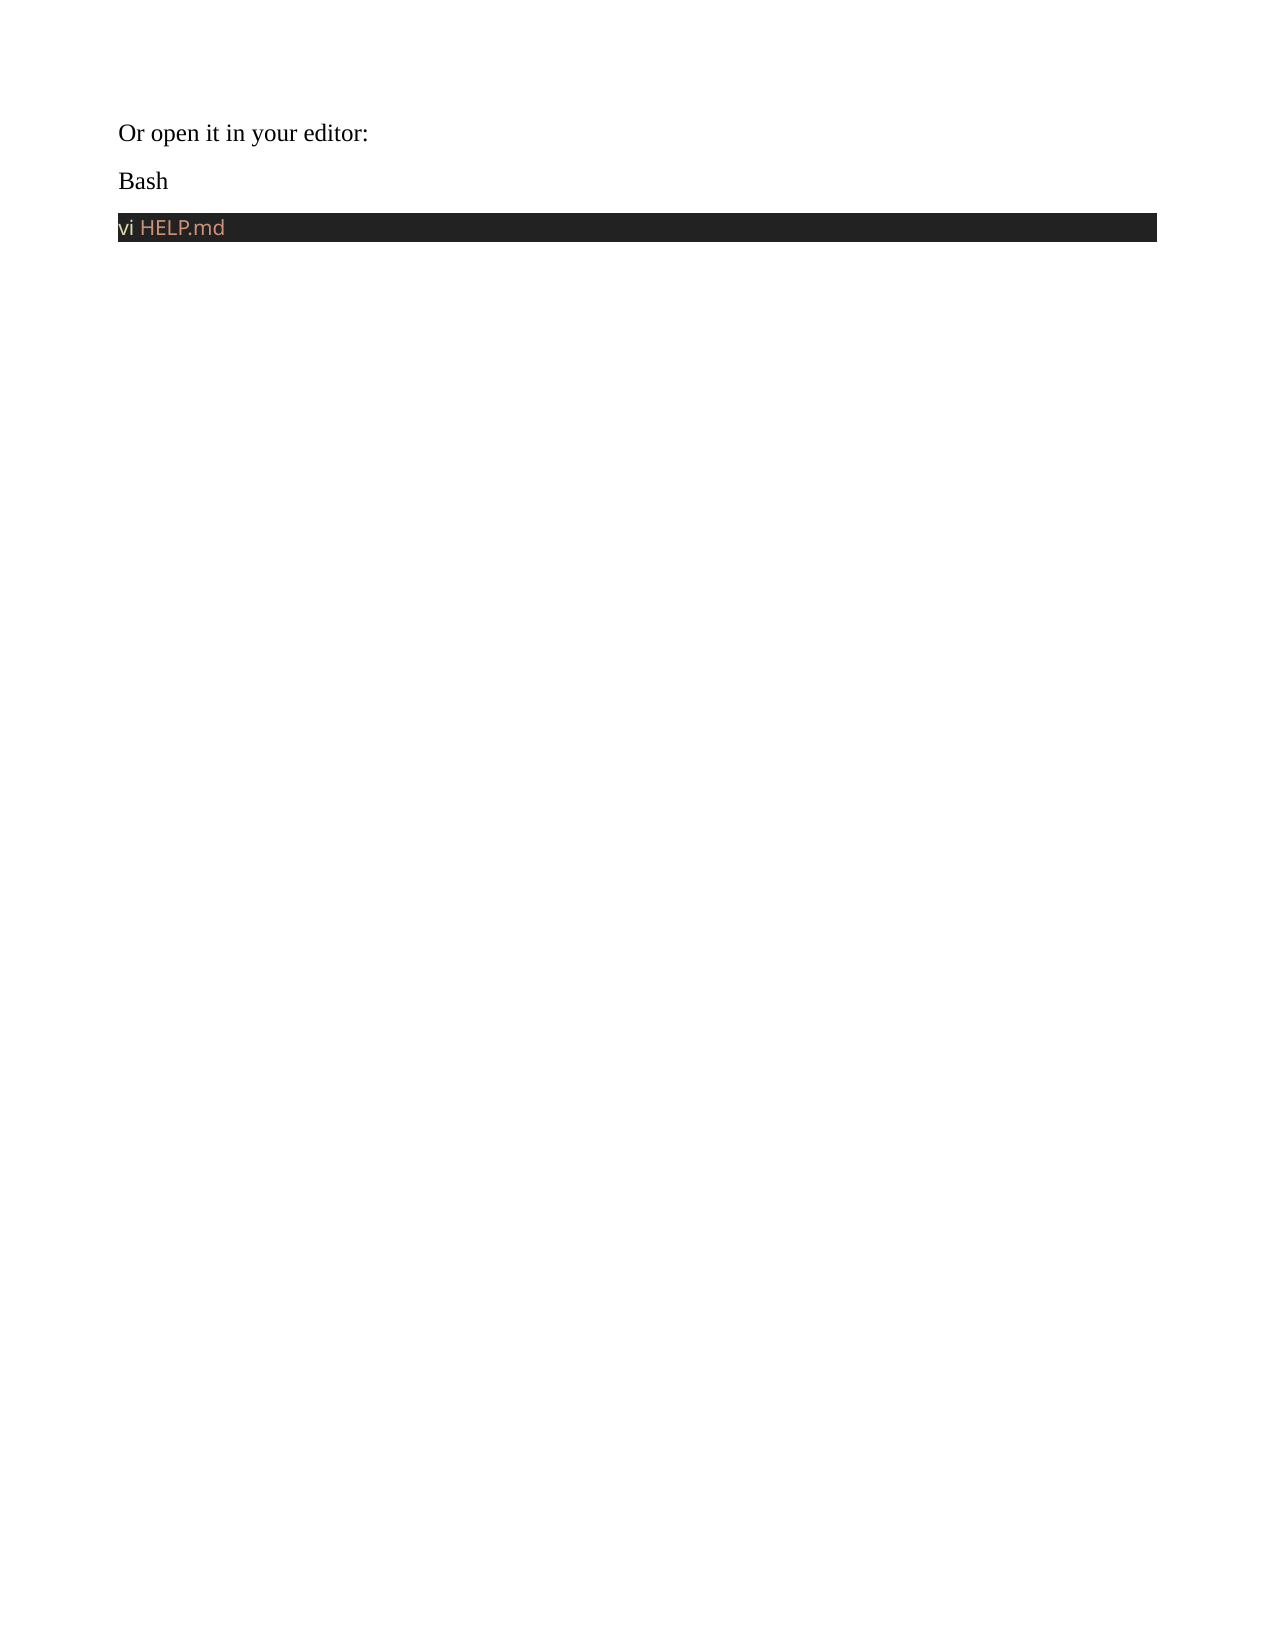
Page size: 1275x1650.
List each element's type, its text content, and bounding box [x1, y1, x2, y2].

text Bash [118, 166, 1157, 194]
text Or open it in your editor: [118, 118, 1157, 147]
text vi HELP.md [118, 213, 1157, 242]
